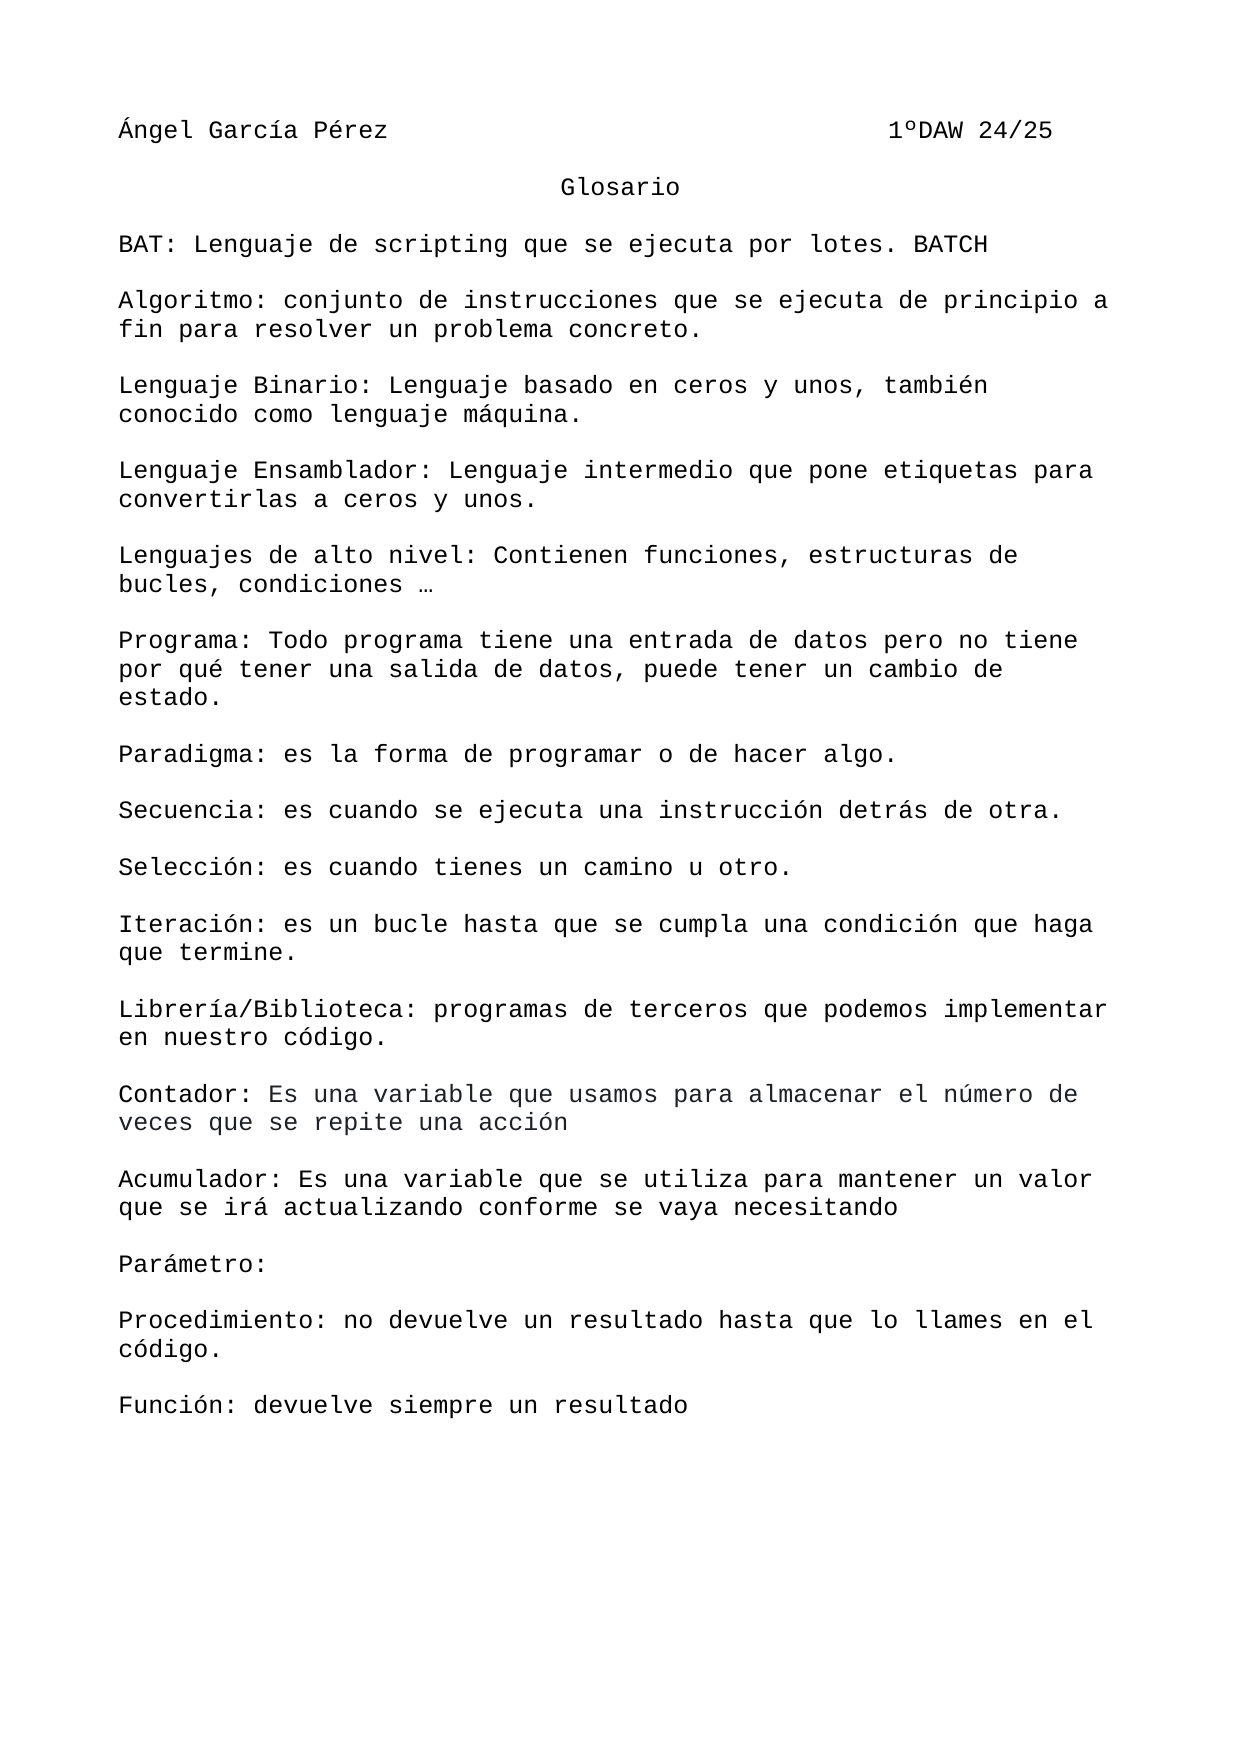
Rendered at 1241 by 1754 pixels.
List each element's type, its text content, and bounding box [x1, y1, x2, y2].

text Lenguaje Binario: Lenguaje basado en ceros y unos, también conocido como lenguaje máquina. [118, 373, 1122, 430]
text Programa: Todo programa tiene una entrada de datos pero no tiene por qué tener una salida de datos, puede tener un cambio de estado. [118, 628, 1122, 713]
text Acumulador: Es una variable que se utiliza para mantener un valor que se irá actualizando conforme se vaya necesitando [118, 1166, 1122, 1223]
text Iteración: es un bucle hasta que se cumpla una condición que haga que termine. [118, 911, 1122, 968]
text Función: devuelve siempre un resultado [118, 1393, 1122, 1421]
text Librería/Biblioteca: programas de terceros que podemos implementar en nuestro código. [118, 996, 1122, 1053]
text Glosario [118, 175, 1122, 203]
text Paradigma: es la forma de programar o de hacer algo. [118, 741, 1122, 770]
text Algoritmo: conjunto de instrucciones que se ejecuta de principio a fin para resolver un problema concreto. [118, 288, 1122, 345]
text Ángel García Pérez 1ºDAW 24/25 [118, 118, 1122, 146]
text Lenguaje Ensamblador: Lenguaje intermedio que pone etiquetas para convertirlas a ceros y unos. [118, 458, 1122, 515]
text Parámetro: [118, 1251, 1122, 1280]
text Procedimiento: no devuelve un resultado hasta que lo llames en el código. [118, 1308, 1122, 1365]
text Lenguajes de alto nivel: Contienen funciones, estructuras de bucles, condiciones … [118, 543, 1122, 600]
text BAT: Lenguaje de scripting que se ejecuta por lotes. BATCH [118, 231, 1122, 260]
text Selección: es cuando tienes un camino u otro. [118, 855, 1122, 883]
text Secuencia: es cuando se ejecuta una instrucción detrás de otra. [118, 798, 1122, 826]
text Contador: Es una variable que usamos para almacenar el número de veces que se repite una acción [118, 1081, 1122, 1138]
